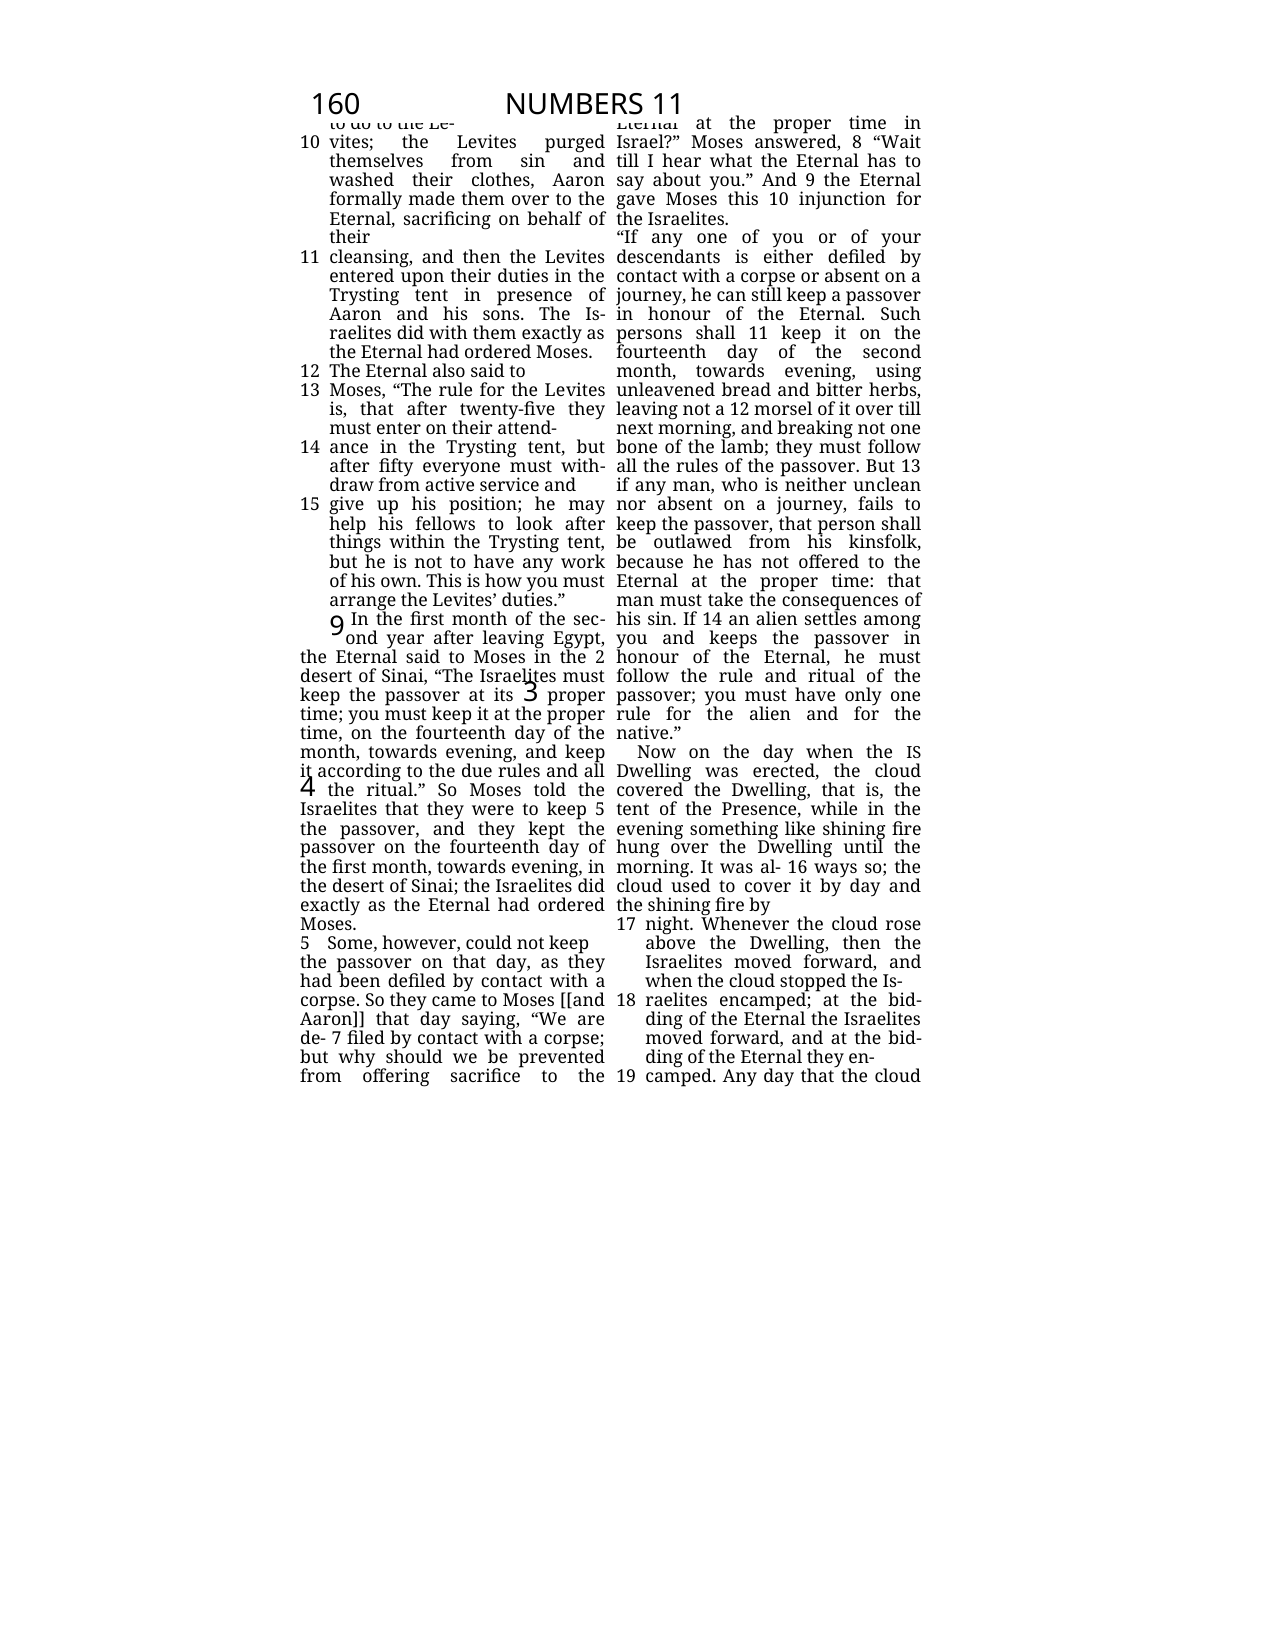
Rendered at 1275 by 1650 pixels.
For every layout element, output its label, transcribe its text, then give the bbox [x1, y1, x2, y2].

list give up his position; he may help his fellows to look after things within the Trysting tent, but he is not to have any work of his own. This is how you must arrange the Levites’ du­ties.” [300, 496, 605, 610]
text Now on the day when the IS Dwelling was erected, the cloud covered the Dwelling, that is, the tent of the Presence, while in the evening something like shin­ing fire hung over the Dwelling until the morning. It was al- 16 ways so; the cloud used to cover it by day and the shining fire by [616, 743, 921, 915]
text “If any one of you or of your descendants is either defiled by contact with a corpse or absent on a journey, he can still keep a passover in honour of the Eternal. Such persons shall 11 keep it on the fourteenth day of the second month, towards evening, using unleavened bread and bitter herbs, leaving not a 12 morsel of it over till next morn­ing, and breaking not one bone of the lamb; they must follow all the rules of the passover. But 13 if any man, who is neither un­clean nor absent on a journey, fails to keep the passover, that person shall be outlawed from his kinsfolk, because he has not offered to the Eternal at the proper time: that man must take the consequences of his sin. If 14 an alien settles among you and keeps the passover in honour of the Eternal, he must follow the rule and ritual of the passover; you must have only one rule for the alien and for the native.” [616, 229, 921, 743]
text the passover on that day, as they had been defiled by con­tact with a corpse. So they came to Moses [[and Aaron]] that day saying, “We are de- 7 filed by contact with a corpse; but why should we be prevented from offering sacrifice to the Eternal at the proper time in Israel?” Moses answered, 8 “Wait till I hear what the Eter­nal has to say about you.” And 9 the Eternal gave Moses this 10 injunction for the Israelites. [300, 953, 605, 1087]
list So Moses and Aaron and all the community of Israel did exactly as the Eternal had or­dered them to do to the Le- [300, 114, 605, 133]
list camped. Any day that the cloud [616, 1067, 921, 1087]
list Some, however, could not keep [300, 934, 605, 953]
list The Eternal also said to [300, 362, 605, 381]
list raelites encamped; at the bid­ding of the Eternal the Israelites moved forward, and at the bid­ding of the Eternal they en- [616, 991, 921, 1067]
list cleansing, and then the Levites entered upon their duties in the Trysting tent in presence of Aaron and his sons. The Is­raelites did with them exactly as the Eternal had ordered Moses. [300, 248, 605, 362]
list Moses, “The rule for the Le­vites is, that after twenty-five they must enter on their attend- [300, 381, 605, 438]
text the passover on that day, as they had been defiled by con­tact with a corpse. So they came to Moses [[and Aaron]] that day saying, “We are de- 7 filed by contact with a corpse; but why should we be prevented from offering sacrifice to the Eternal at the proper time in Israel?” Moses answered, 8 “Wait till I hear what the Eter­nal has to say about you.” And 9 the Eternal gave Moses this 10 injunction for the Israelites. [616, 114, 921, 229]
text 9 In the first month of the sec­ond year after leaving Egypt, the Eternal said to Moses in the 2 desert of Sinai, “The Israelites must keep the passover at its 3 proper time; you must keep it at the proper time, on the four­teenth day of the month, to­wards evening, and keep it ac­cording to the due rules and all 4 the ritual.” So Moses told the Israelites that they were to keep 5 the passover, and they kept the passover on the fourteenth day of the first month, towards evening, in the desert of Sinai; the Israelites did exactly as the Eternal had ordered Moses. [300, 610, 605, 934]
list night. Whenever the cloud rose above the Dwelling, then the Israelites moved forward, and when the cloud stopped the Is- [616, 915, 921, 991]
list vites; the Levites purged themselves from sin and washed their clothes, Aaron formally made them over to the Eternal, sacrificing on behalf of their [300, 133, 605, 248]
list ance in the Trysting tent, but after fifty everyone must with­draw from active service and [300, 438, 605, 496]
